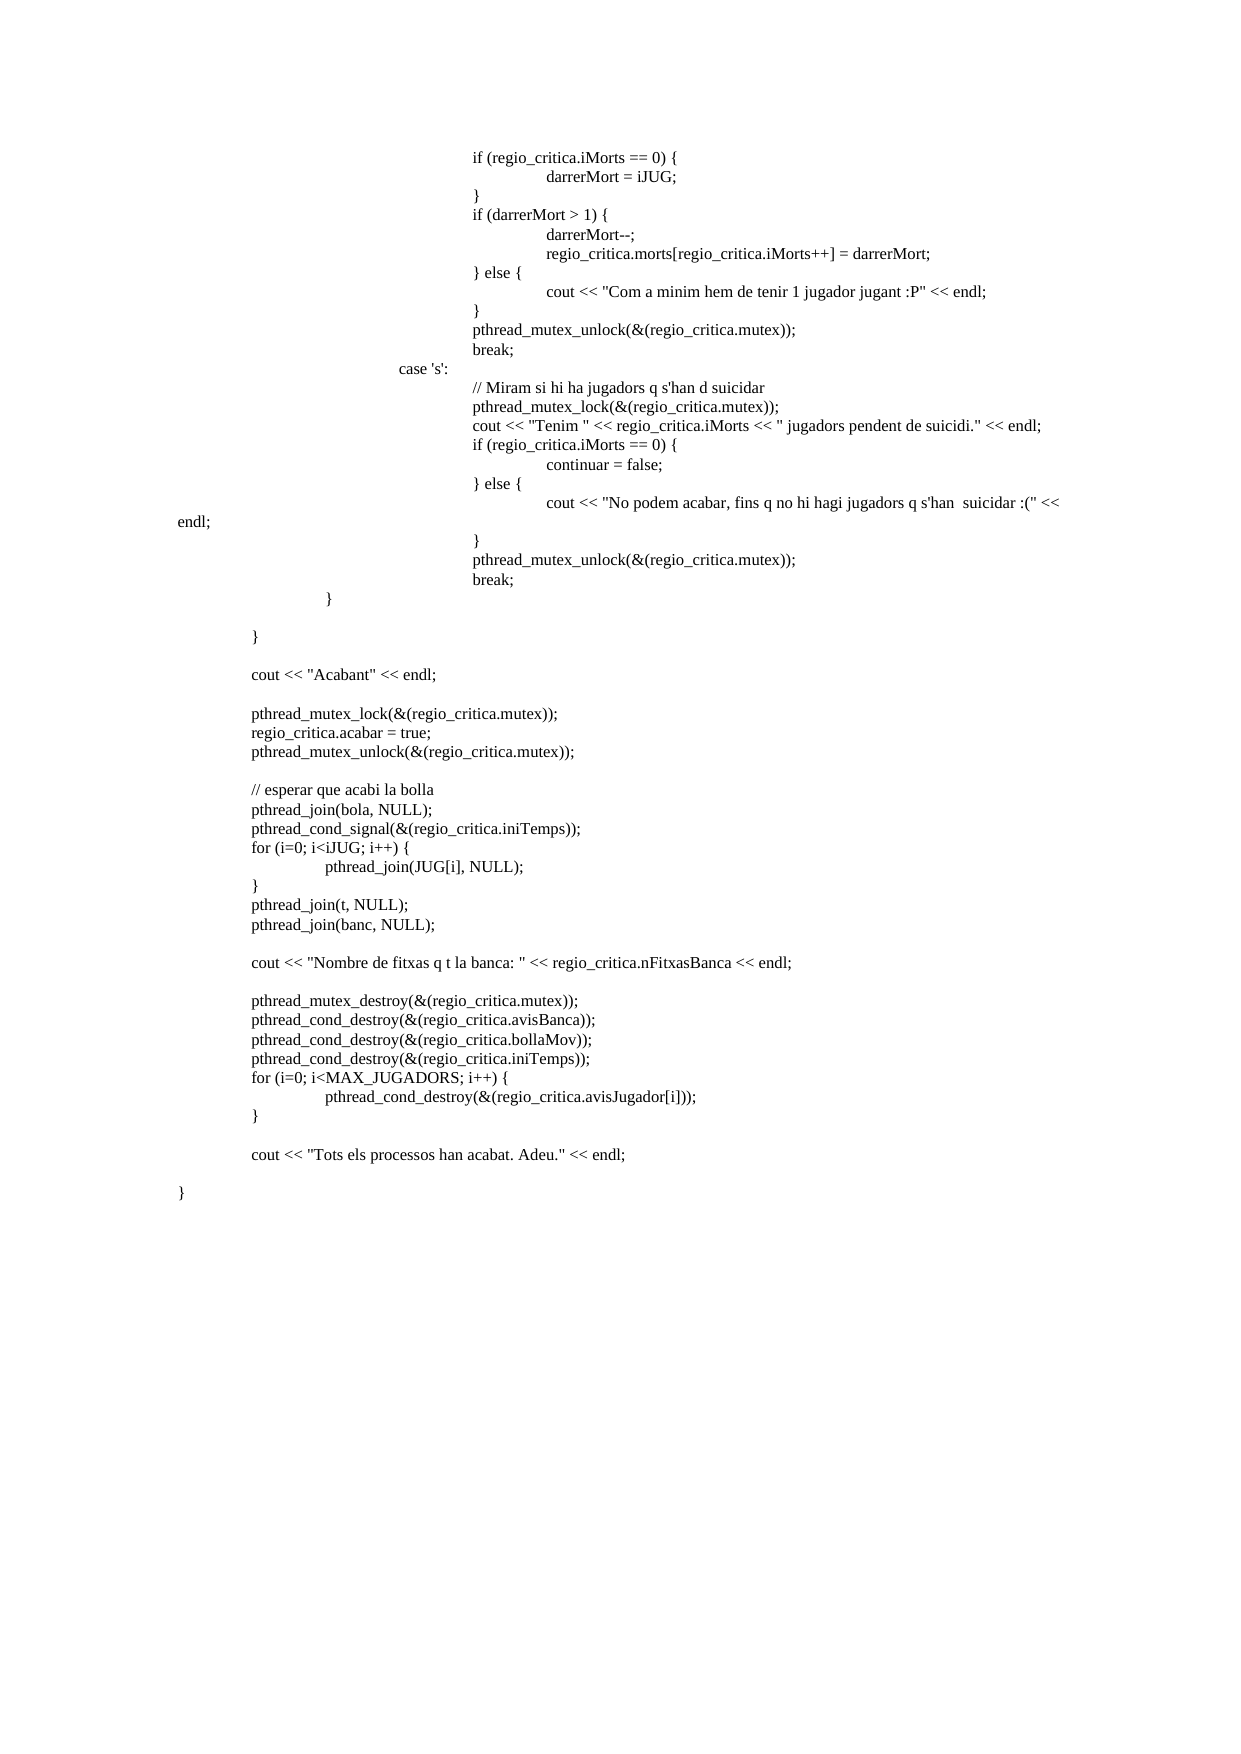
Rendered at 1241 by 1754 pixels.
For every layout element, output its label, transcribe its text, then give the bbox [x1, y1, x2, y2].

text for (i=0; i<MAX_JUGADORS; i++) { [177, 1068, 1063, 1087]
text // esperar que acabi la bolla [177, 780, 1063, 799]
text for (i=0; i<iJUG; i++) { [177, 838, 1063, 857]
text // Miram si hi ha jugadors q s'han d suicidar [177, 378, 1063, 397]
text pthread_cond_destroy(&(regio_critica.avisBanca)); [177, 1010, 1063, 1029]
text } [177, 531, 1063, 550]
text break; [177, 339, 1063, 358]
text break; [177, 569, 1063, 588]
text continuar = false; [177, 454, 1063, 473]
text pthread_join(banc, NULL); [177, 914, 1063, 933]
text pthread_mutex_lock(&(regio_critica.mutex)); [177, 703, 1063, 723]
text } else { [177, 263, 1063, 282]
text pthread_mutex_unlock(&(regio_critica.mutex)); [177, 320, 1063, 339]
text } [177, 588, 1063, 608]
text if (darrerMort > 1) { [177, 205, 1063, 224]
text pthread_cond_destroy(&(regio_critica.iniTemps)); [177, 1048, 1063, 1068]
text if (regio_critica.iMorts == 0) { [177, 435, 1063, 454]
text } [177, 1106, 1063, 1125]
text } [177, 876, 1063, 895]
text } [177, 627, 1063, 646]
text pthread_mutex_unlock(&(regio_critica.mutex)); [177, 550, 1063, 569]
text cout << "Nombre de fitxas q t la banca: " << regio_critica.nFitxasBanca << endl; [177, 953, 1063, 972]
text pthread_join(t, NULL); [177, 895, 1063, 914]
text if (regio_critica.iMorts == 0) { [177, 148, 1063, 167]
text pthread_cond_destroy(&(regio_critica.bollaMov)); [177, 1029, 1063, 1048]
text cout << "Tenim " << regio_critica.iMorts << " jugadors pendent de suicidi." << endl; [177, 416, 1063, 435]
text case 's': [177, 358, 1063, 378]
text cout << "No podem acabar, fins q no hi hagi jugadors q s'han suicidar :(" << endl; [177, 493, 1063, 531]
text pthread_mutex_lock(&(regio_critica.mutex)); [177, 397, 1063, 416]
text } [177, 186, 1063, 205]
text } [177, 301, 1063, 320]
text pthread_mutex_unlock(&(regio_critica.mutex)); [177, 742, 1063, 761]
text regio_critica.acabar = true; [177, 723, 1063, 742]
text pthread_mutex_destroy(&(regio_critica.mutex)); [177, 991, 1063, 1010]
text cout << "Tots els processos han acabat. Adeu." << endl; [177, 1144, 1063, 1163]
text pthread_cond_destroy(&(regio_critica.avisJugador[i])); [177, 1087, 1063, 1106]
text cout << "Acabant" << endl; [177, 665, 1063, 684]
text pthread_join(bola, NULL); [177, 799, 1063, 818]
text } else { [177, 473, 1063, 493]
text regio_critica.morts[regio_critica.iMorts++] = darrerMort; [177, 243, 1063, 263]
text } [177, 1183, 1063, 1202]
text cout << "Com a minim hem de tenir 1 jugador jugant :P" << endl; [177, 282, 1063, 301]
text pthread_join(JUG[i], NULL); [177, 857, 1063, 876]
text darrerMort--; [177, 224, 1063, 243]
text darrerMort = iJUG; [177, 167, 1063, 186]
text pthread_cond_signal(&(regio_critica.iniTemps)); [177, 818, 1063, 838]
